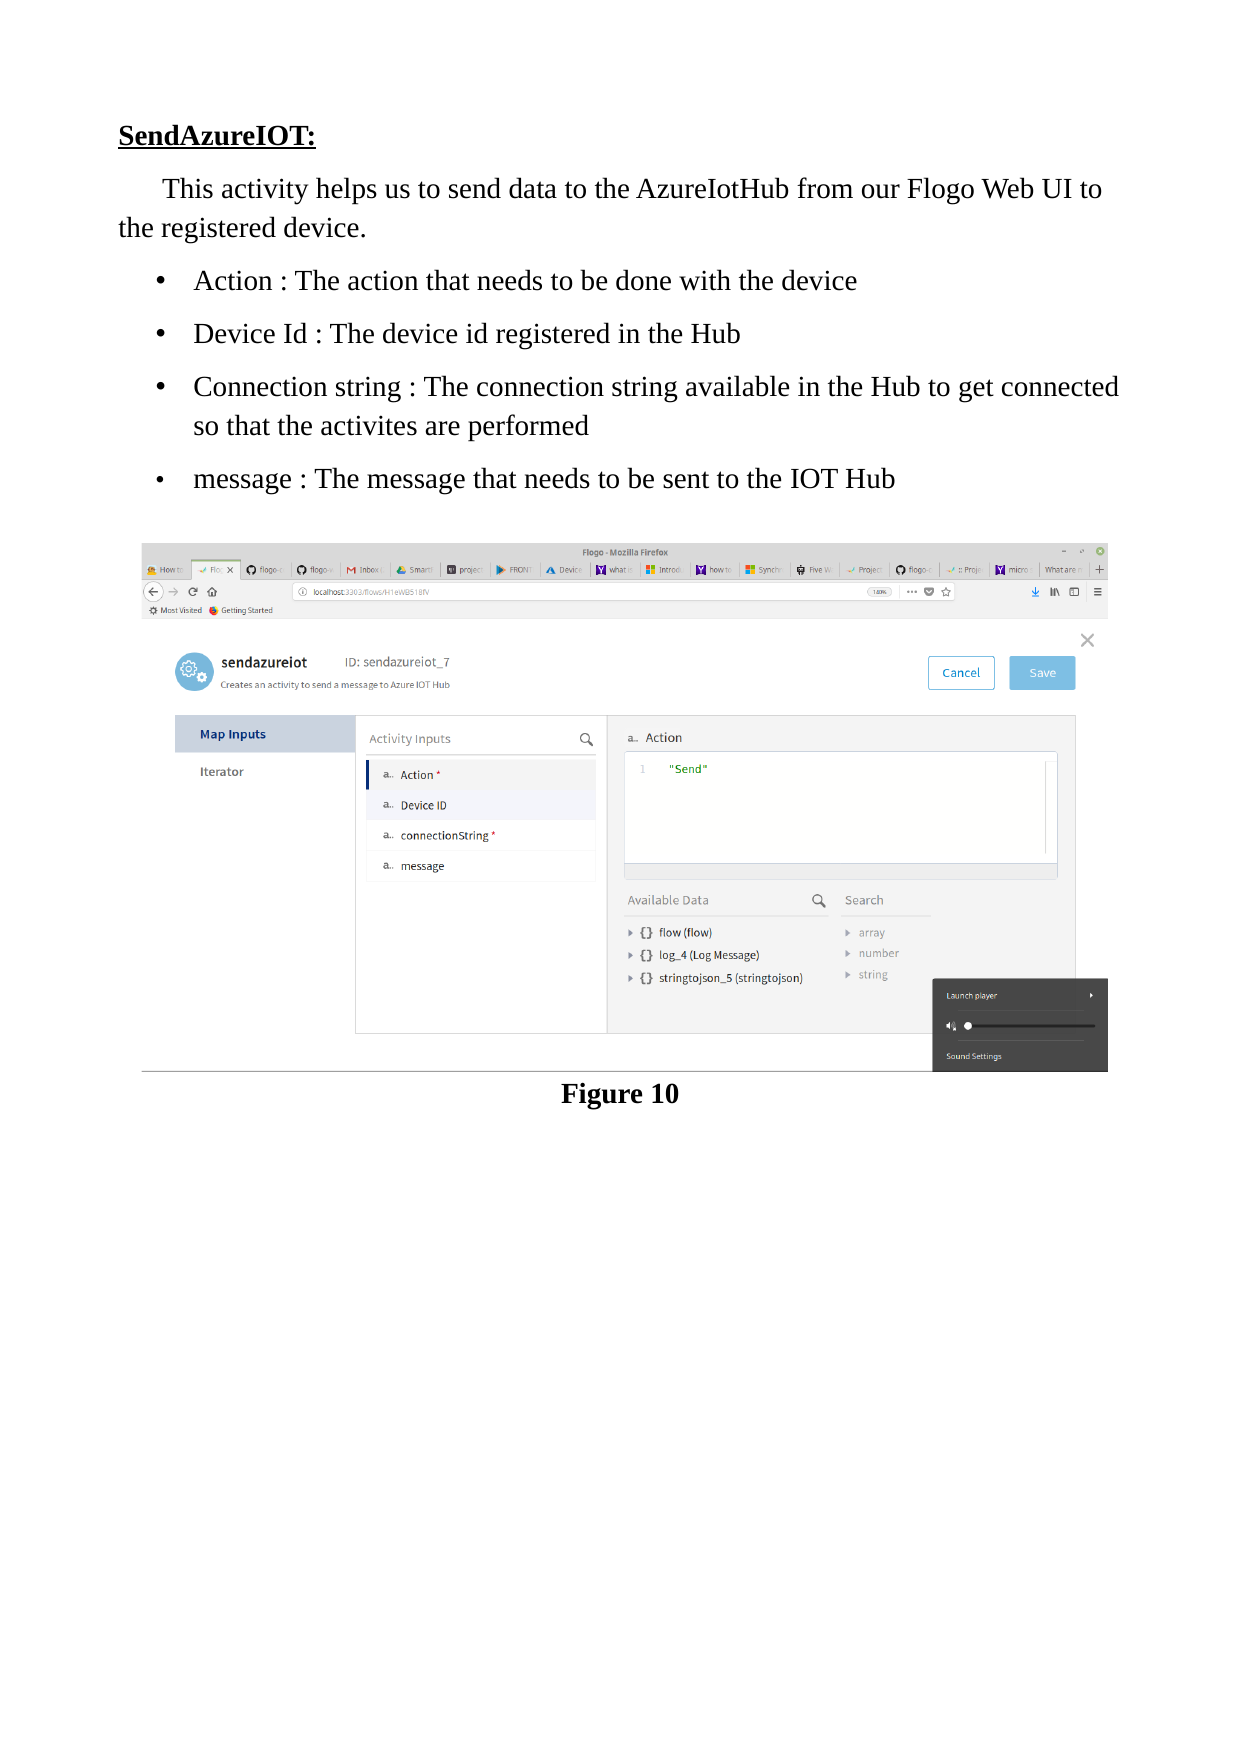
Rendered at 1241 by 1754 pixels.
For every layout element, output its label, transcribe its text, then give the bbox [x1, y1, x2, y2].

text SendAzureIOT: [118, 118, 1122, 152]
list Action : The action that needs to be done with the device [156, 263, 1122, 297]
text Figure 10 [118, 562, 1122, 1110]
picture [141, 543, 1108, 1072]
text This activity helps us to send data to the AzureIotHub from our Flogo Web UI to the registered device. [118, 171, 1122, 243]
list message : The message that needs to be sent to the IOT Hub [156, 461, 1122, 495]
list Connection string : The connection string available in the Hub to get connected so that the activites are performed [156, 369, 1122, 442]
list Device Id : The device id registered in the Hub [156, 316, 1122, 350]
